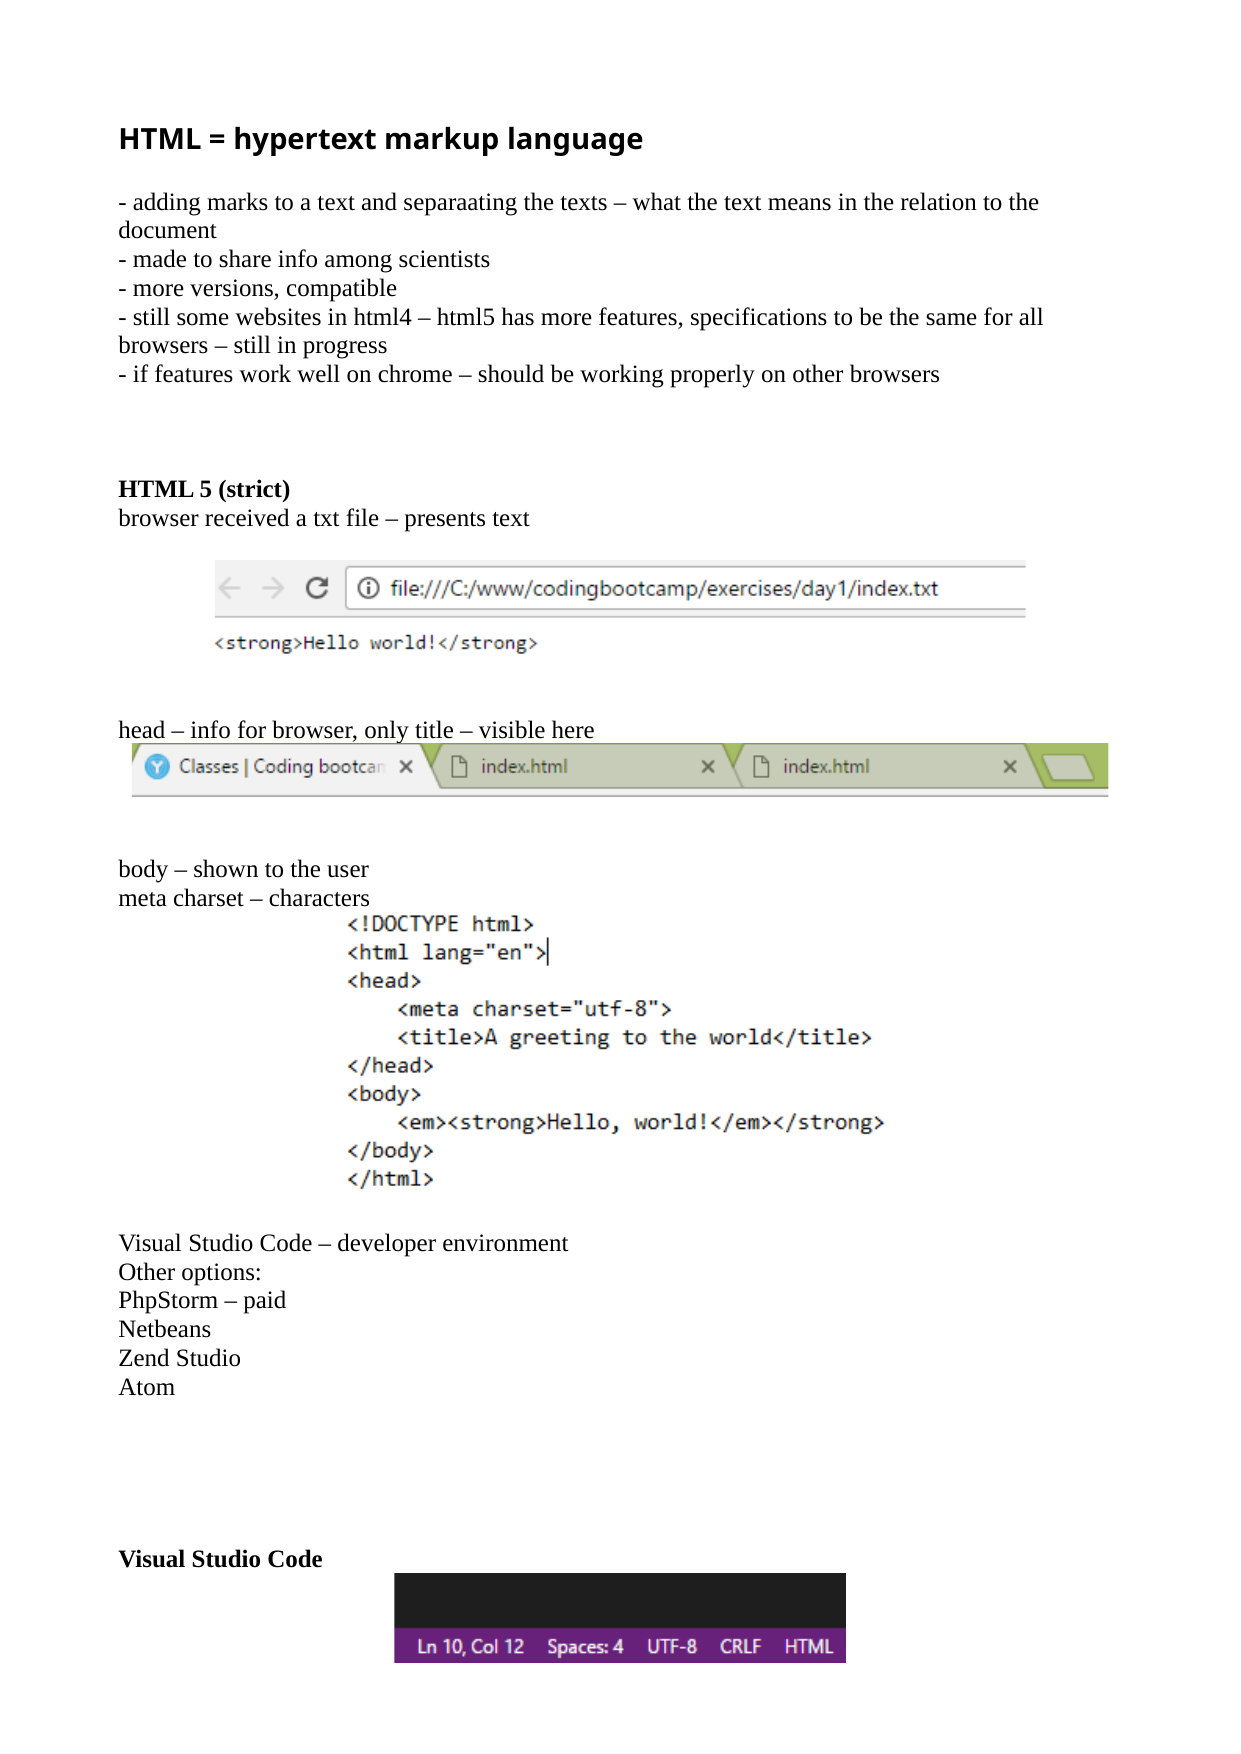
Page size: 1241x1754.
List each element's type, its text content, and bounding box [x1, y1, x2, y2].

text Zend Studio [118, 1343, 1122, 1372]
picture [394, 1573, 846, 1663]
text browser received a txt file – presents text [118, 503, 1122, 532]
text - more versions, compatible [118, 273, 1122, 302]
text meta charset – characters [118, 883, 1122, 912]
text Visual Studio Code [118, 1544, 1122, 1573]
text - still some websites in html4 – html5 has more features, specifications to be the same for all browsers – still in progress [118, 302, 1122, 359]
picture [214, 560, 1026, 715]
text - if features work well on chrome – should be working properly on other browsers [118, 359, 1122, 388]
text - made to share info among scientists [118, 244, 1122, 273]
text Visual Studio Code – developer environment [118, 1228, 1122, 1257]
text Netbeans [118, 1314, 1122, 1343]
picture [336, 911, 904, 1208]
picture [131, 743, 1109, 797]
text head – info for browser, only title – visible here [118, 560, 1122, 744]
text Atom [118, 1372, 1122, 1401]
text HTML = hypertext markup language [118, 118, 1122, 158]
text Other options: [118, 1257, 1122, 1286]
text - adding marks to a text and separaating the texts – what the text means in the relation to the document [118, 187, 1122, 244]
text HTML 5 (strict) [118, 474, 1122, 503]
text PhpStorm – paid [118, 1286, 1122, 1314]
text body – shown to the user [118, 854, 1122, 883]
